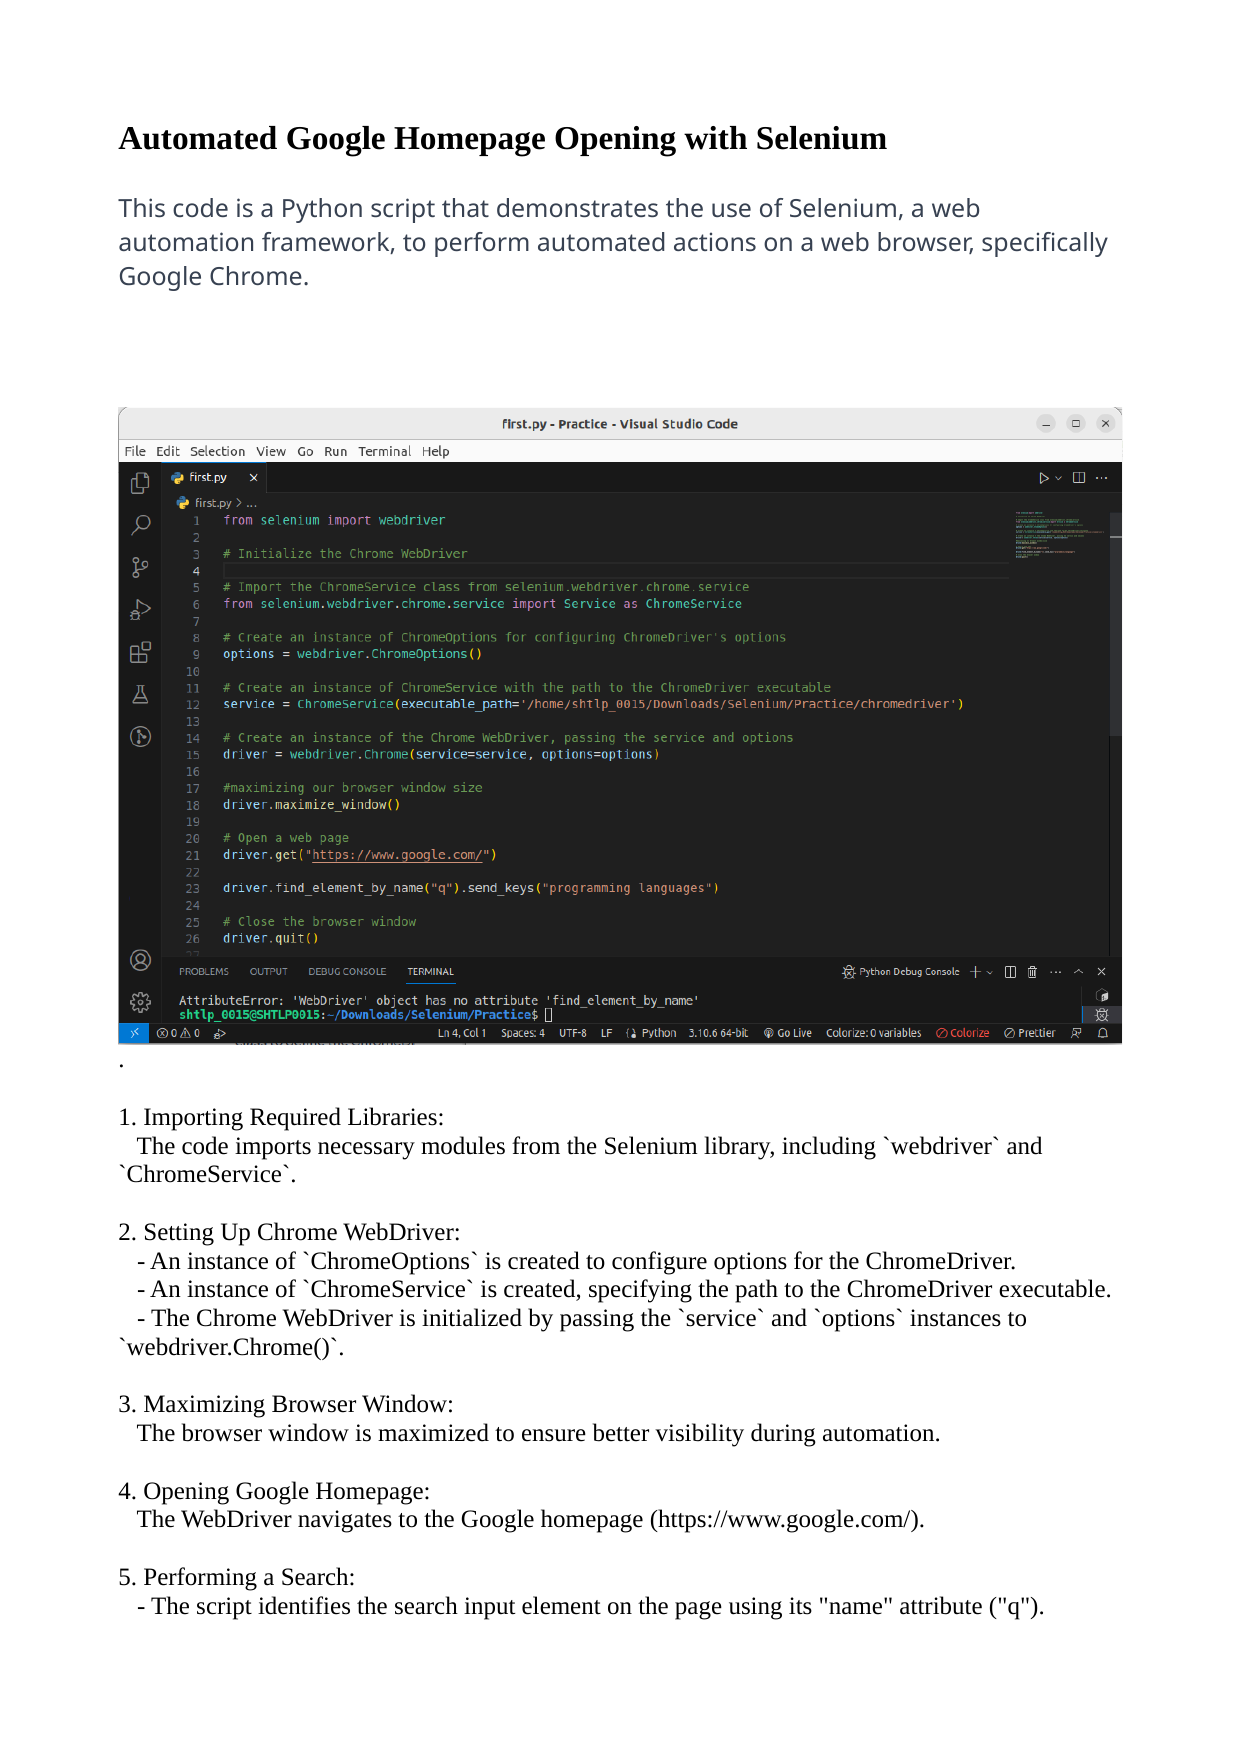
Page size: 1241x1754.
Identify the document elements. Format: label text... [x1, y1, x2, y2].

text The code imports necessary modules from the Selenium library, including `webdriver` and `ChromeService`. [118, 1131, 1122, 1188]
text - An instance of `ChromeService` is created, specifying the path to the ChromeDriver executable. [118, 1274, 1122, 1303]
text The WebDriver navigates to the Google homepage (https://www.google.com/). [118, 1504, 1122, 1533]
text . [118, 1045, 1122, 1073]
text The browser window is maximized to ensure better visibility during automation. [118, 1418, 1122, 1447]
text - The script identifies the search input element on the page using its "name" attribute ("q"). [118, 1591, 1122, 1619]
text 2. Setting Up Chrome WebDriver: [118, 1217, 1122, 1246]
text 1. Importing Required Libraries: [118, 1102, 1122, 1131]
text 5. Performing a Search: [118, 1562, 1122, 1591]
text - The Chrome WebDriver is initialized by passing the `service` and `options` instances to `webdriver.Chrome()`. [118, 1303, 1122, 1361]
text - An instance of `ChromeOptions` is created to configure options for the ChromeDriver. [118, 1246, 1122, 1274]
text This code is a Python script that demonstrates the use of Selenium, a web automation framework, to perform automated actions on a web browser, specifically Google Chrome. [118, 191, 1122, 293]
picture [118, 407, 1123, 1045]
text 3. Maximizing Browser Window: [118, 1389, 1122, 1418]
text Automated Google Homepage Opening with Selenium [118, 118, 1122, 156]
text 4. Opening Google Homepage: [118, 1476, 1122, 1504]
